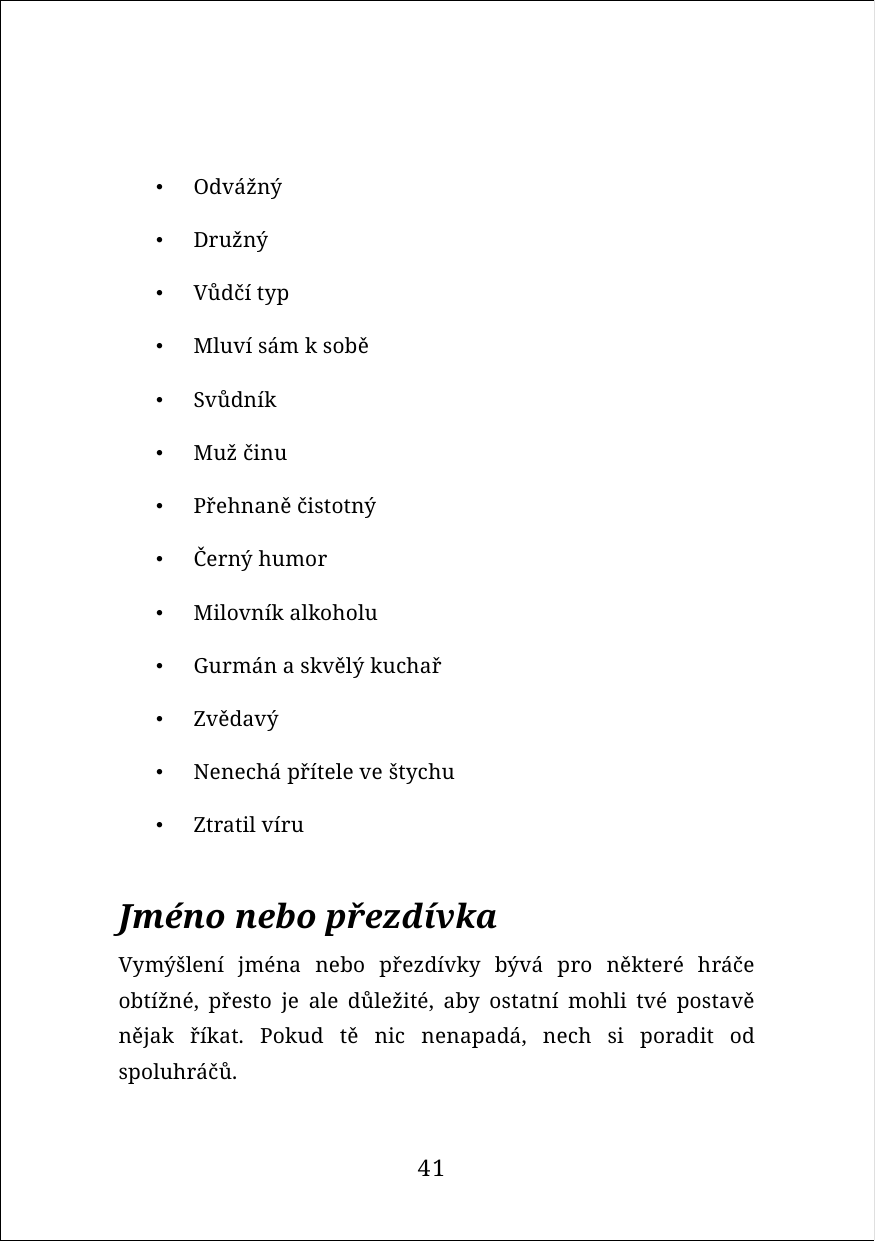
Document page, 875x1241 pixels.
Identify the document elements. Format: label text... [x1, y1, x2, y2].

list Nenechá přítele ve štychu [156, 757, 756, 786]
list Svůdník [156, 385, 756, 413]
list Zvědavý [156, 704, 756, 732]
list Vůdčí typ [156, 278, 756, 307]
list Černý humor [156, 544, 756, 573]
list Muž činu [156, 438, 756, 466]
list Mluví sám k sobě [156, 331, 756, 360]
list Gurmán a skvělý kuchař [156, 651, 756, 679]
list Milovník alkoholu [156, 598, 756, 626]
list Družný [156, 225, 756, 253]
list Ztratil víru [156, 811, 756, 839]
list Odvážný [156, 172, 756, 200]
subtitle Jméno nebo přezdívka [118, 893, 756, 939]
text Vymýšlení jména nebo přezdívky bývá pro některé hráče obtížné, přesto je ale důležité, aby ostatní mohli tvé postavě nějak říkat. Pokud tě nic nenapadá, nech si poradit od spoluhráčů. [118, 951, 756, 1086]
list Přehnaně čistotný [156, 491, 756, 519]
